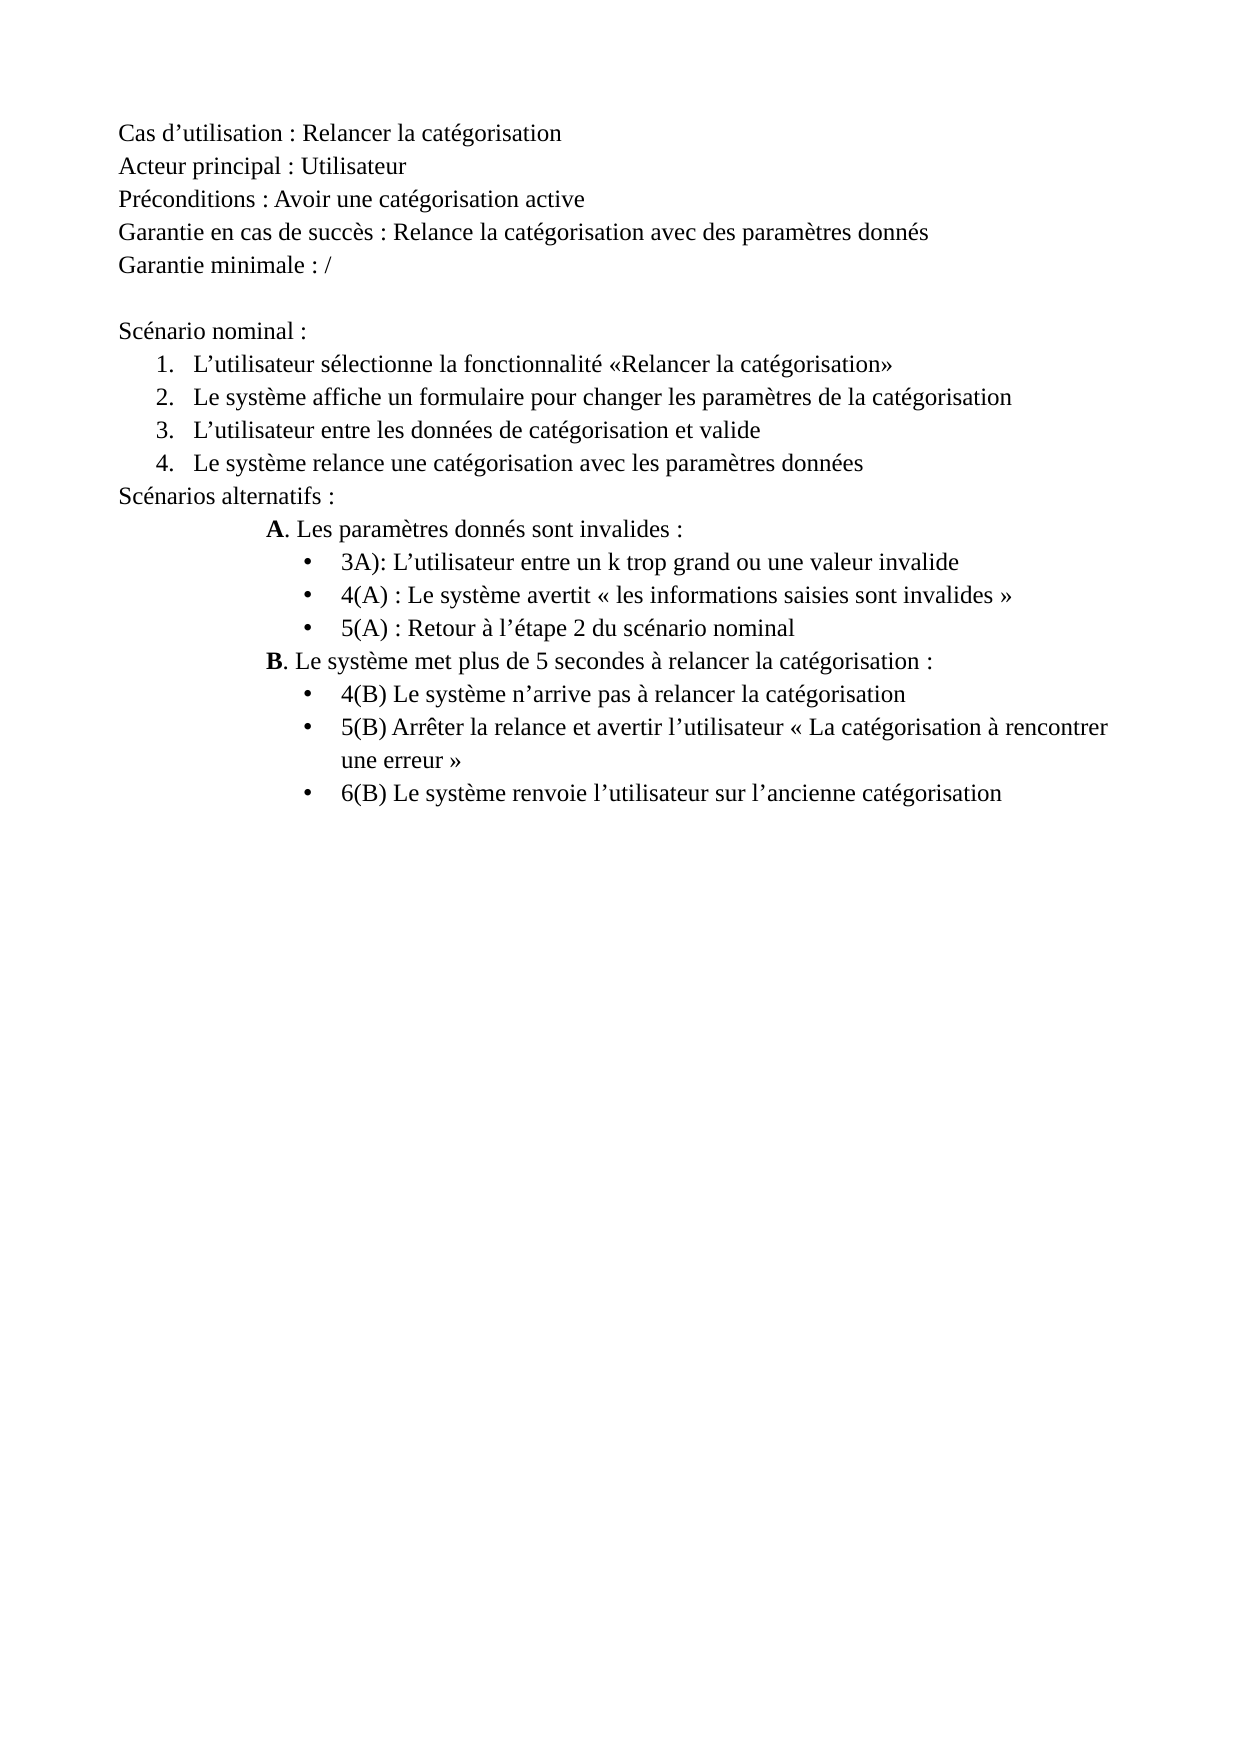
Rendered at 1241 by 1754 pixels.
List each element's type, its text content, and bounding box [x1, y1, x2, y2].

text A. Les paramètres donnés sont invalides : [118, 514, 1122, 543]
list 3A): L’utilisateur entre un k trop grand ou une valeur invalide [303, 547, 1122, 576]
text Garantie minimale : / [118, 250, 1122, 279]
list Le système affiche un formulaire pour changer les paramètres de la catégorisation [156, 382, 1122, 411]
text Scénario nominal : [118, 316, 1122, 345]
list 4(A) : Le système avertit « les informations saisies sont invalides » [303, 580, 1122, 609]
list L’utilisateur sélectionne la fonctionnalité «Relancer la catégorisation» [156, 349, 1122, 378]
text Garantie en cas de succès : Relance la catégorisation avec des paramètres donnés [118, 217, 1122, 246]
list 5(B) Arrêter la relance et avertir l’utilisateur « La catégorisation à rencontrer une erreur » [303, 712, 1122, 774]
list Le système relance une catégorisation avec les paramètres données [156, 448, 1122, 477]
list L’utilisateur entre les données de catégorisation et valide [156, 415, 1122, 444]
list 5(A) : Retour à l’étape 2 du scénario nominal [303, 613, 1122, 642]
text Préconditions : Avoir une catégorisation active [118, 184, 1122, 213]
text Acteur principal : Utilisateur [118, 151, 1122, 180]
list 6(B) Le système renvoie l’utilisateur sur l’ancienne catégorisation [303, 778, 1122, 807]
list 4(B) Le système n’arrive pas à relancer la catégorisation [303, 679, 1122, 708]
text B. Le système met plus de 5 secondes à relancer la catégorisation : [118, 646, 1122, 675]
text Cas d’utilisation : Relancer la catégorisation [118, 118, 1122, 147]
text Scénarios alternatifs : [118, 481, 1122, 510]
